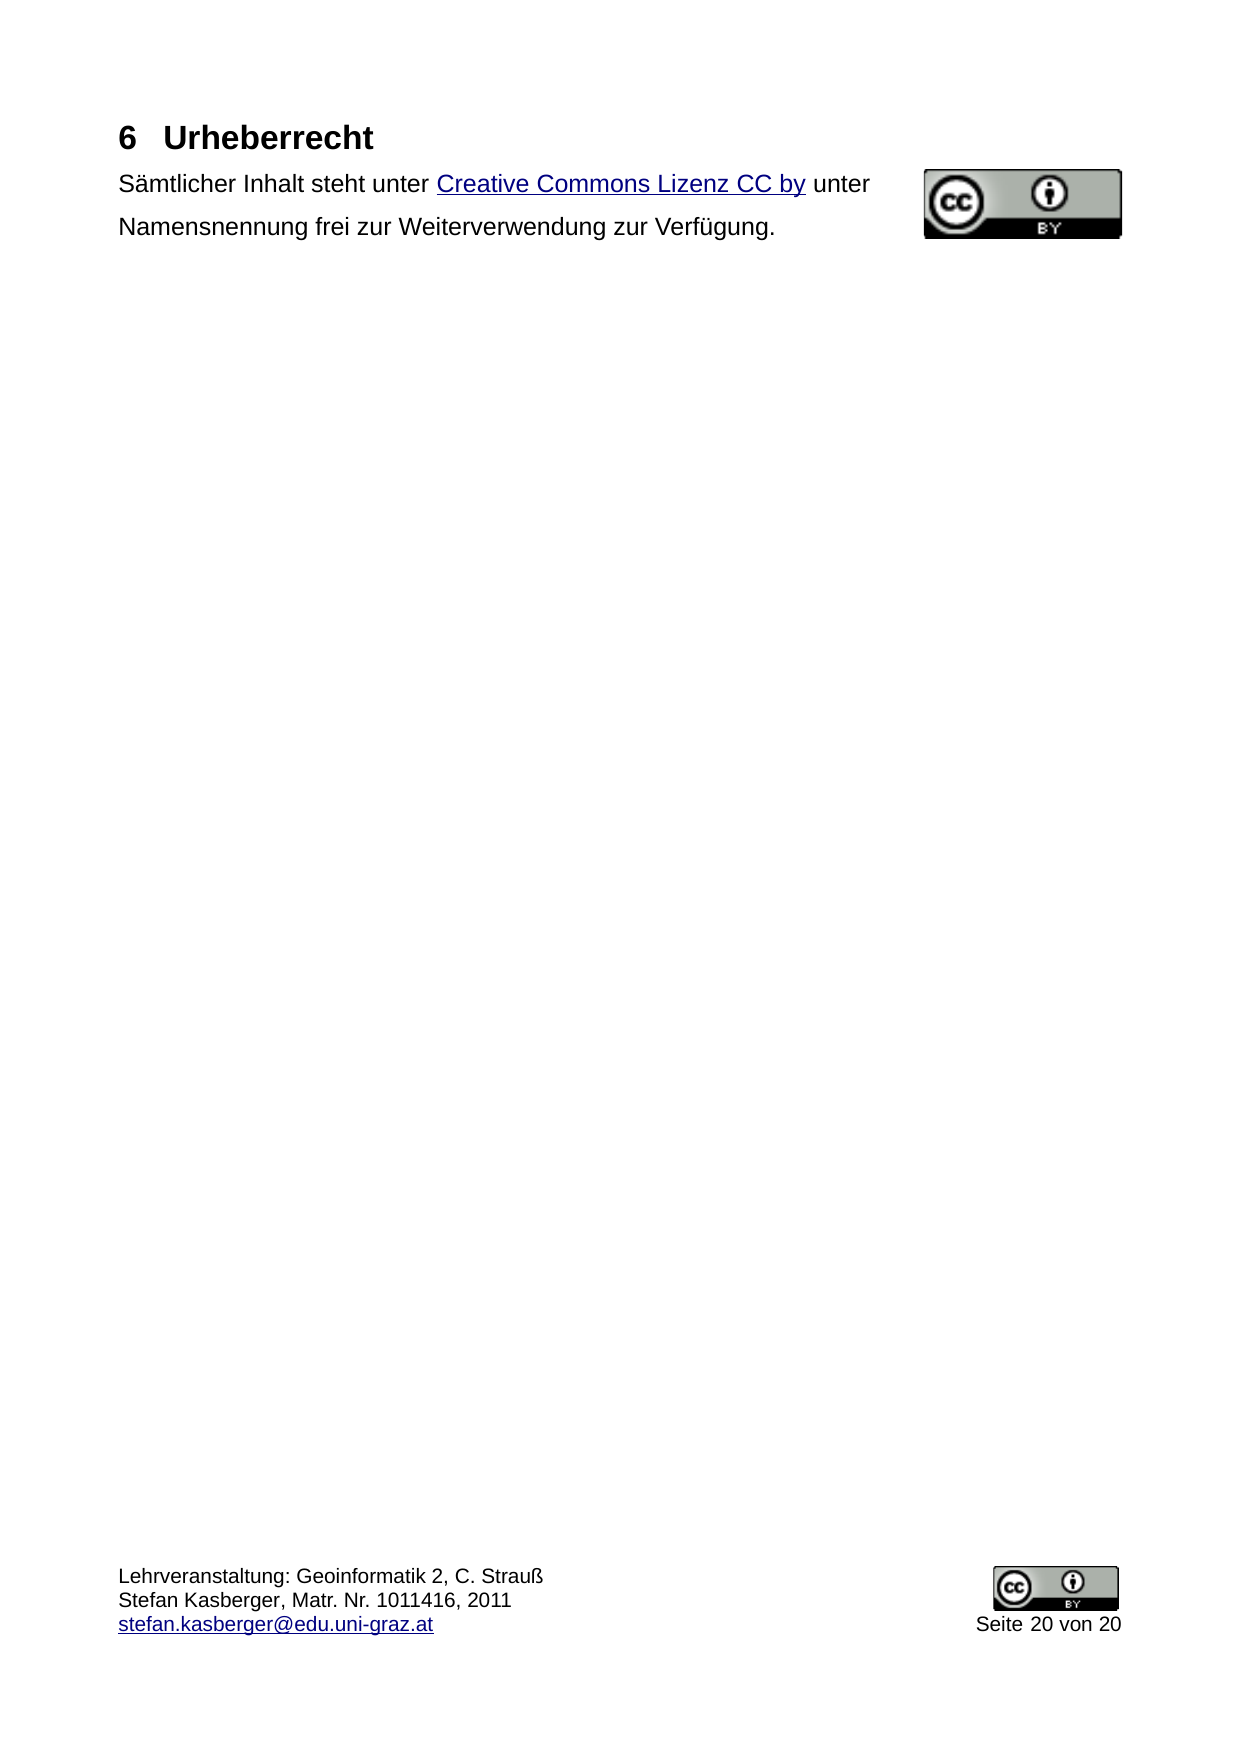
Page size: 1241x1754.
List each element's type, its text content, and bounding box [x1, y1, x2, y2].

text Sämtlicher Inhalt steht unter Creative Commons Lizenz CC by unter Namensnennung frei zur Weiterverwendung zur Verfügung. [118, 169, 1122, 241]
subtitle Urheberrecht [118, 118, 1122, 157]
picture [993, 1566, 1119, 1611]
picture [923, 169, 1123, 239]
